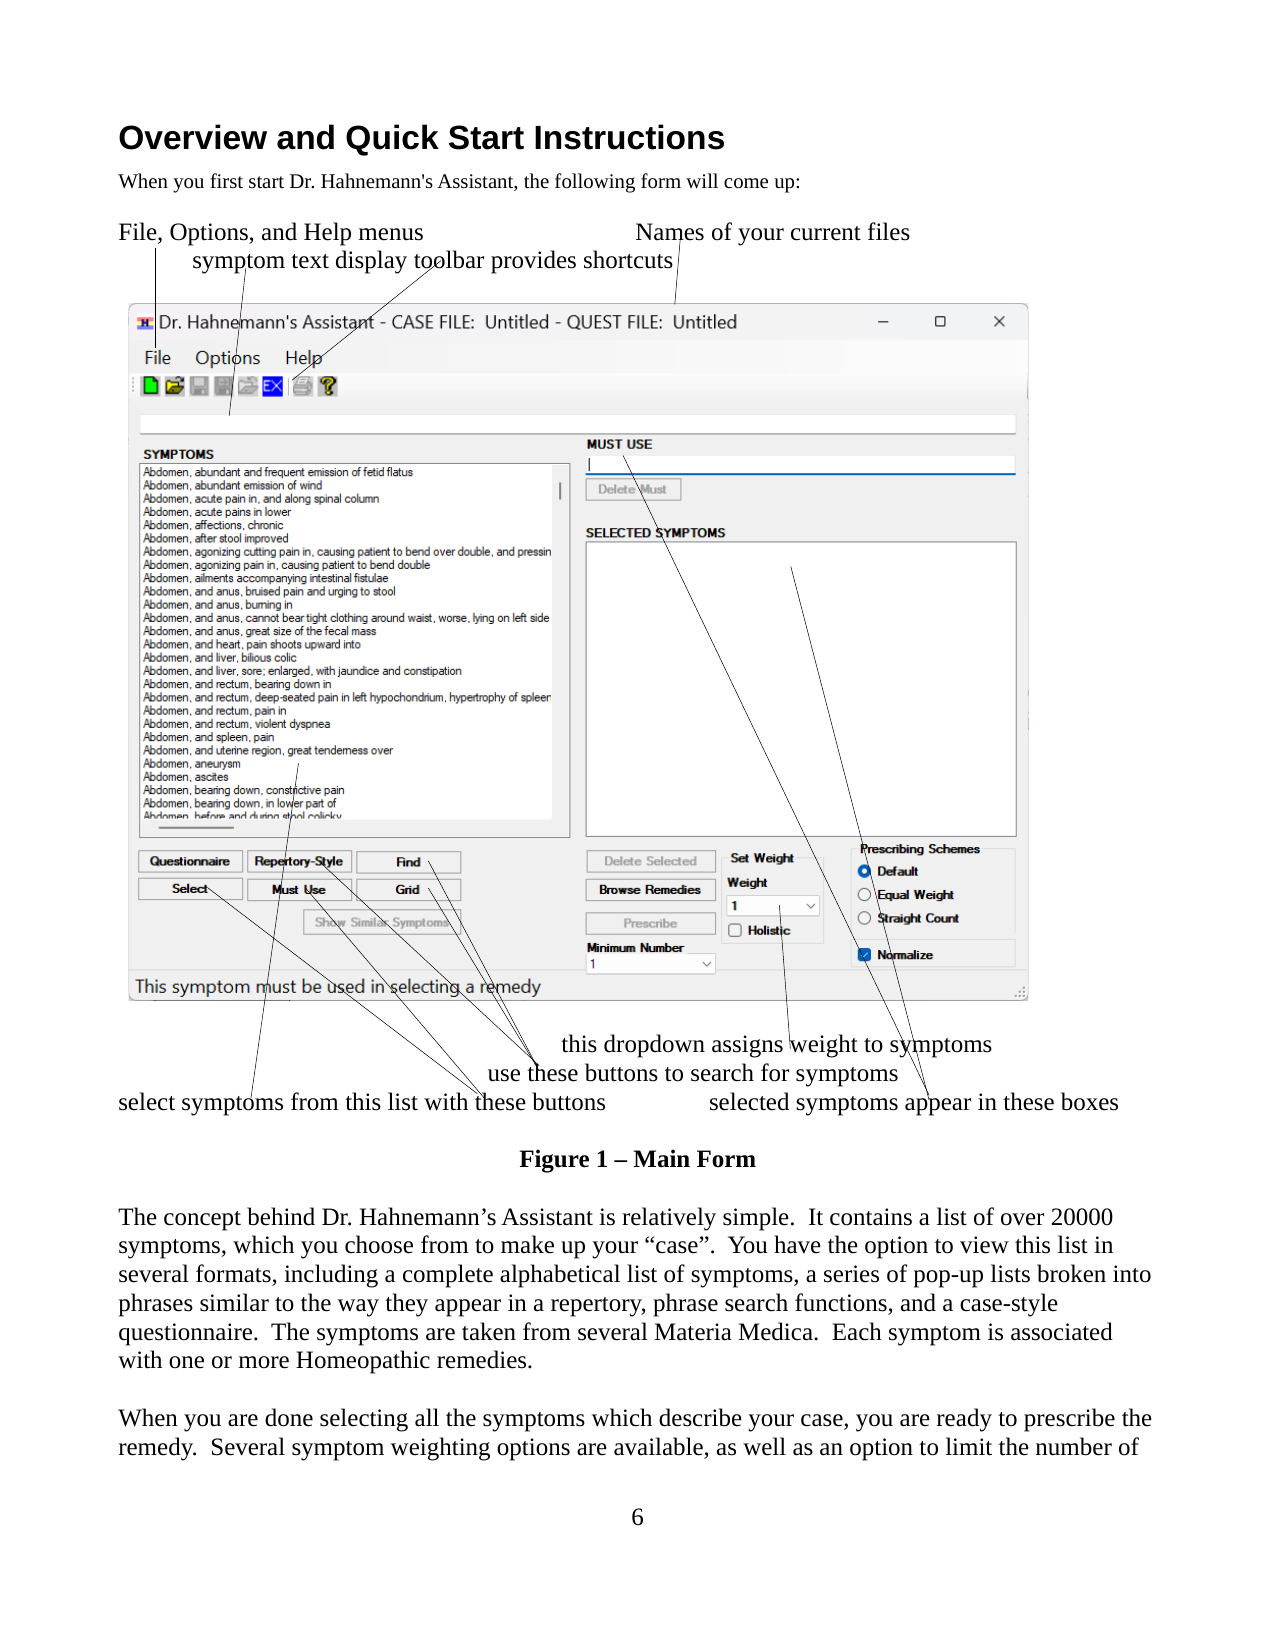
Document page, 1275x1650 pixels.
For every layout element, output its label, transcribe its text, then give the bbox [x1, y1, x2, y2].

text this dropdown assigns weight to symptoms [518, 1029, 910, 1058]
text [118, 1058, 256, 1087]
text When you are done selecting all the symptoms which describe your case, you are ready to prescribe the remedy. Several symptom weighting options are available, as well as an option to limit the number of [118, 1403, 1157, 1461]
text [433, 1058, 473, 1087]
text this dropdown assigns weight to symptoms [912, 1029, 1157, 1058]
text [253, 1058, 466, 1087]
text [919, 1058, 1157, 1087]
text this dropdown assigns weight to symptoms [395, 1029, 448, 1058]
picture [128, 303, 1029, 1001]
text symptom text display toolbar provides shortcuts [118, 246, 679, 274]
text this dropdown assigns weight to symptoms [258, 1029, 428, 1058]
text Figure 1 – Main Form [118, 1144, 1157, 1173]
text select symptoms from this list with these buttons selected symptoms appear in these boxes [118, 1087, 1157, 1116]
text this dropdown assigns weight to symptoms [118, 1029, 260, 1058]
picture [266, 940, 354, 1001]
text When you first start Dr. Hahnemann's Assistant, the following form will come up: [118, 169, 1157, 193]
text The concept behind Dr. Hahnemann’s Assistant is relatively simple. It contains a list of over 20000 symptoms, which you choose from to make up your “case”. You have the option to view this list in several formats, including a complete alphabetical list of symptoms, a series of pop-up lists broken into phrases similar to the way they appear in a repertory, phrase search functions, and a case-style questionnaire. The symptoms are taken from several Materia Medica. Each symptom is associated with one or more Homeopathic remedies. [118, 1202, 1157, 1374]
text [678, 246, 1157, 274]
text use these buttons to search for symptoms [452, 1058, 924, 1087]
text this dropdown assigns weight to symptoms [427, 1029, 529, 1058]
subtitle Overview and Quick Start Instructions [118, 118, 1157, 157]
text File, Options, and Help menus Names of your current files [118, 217, 1157, 246]
